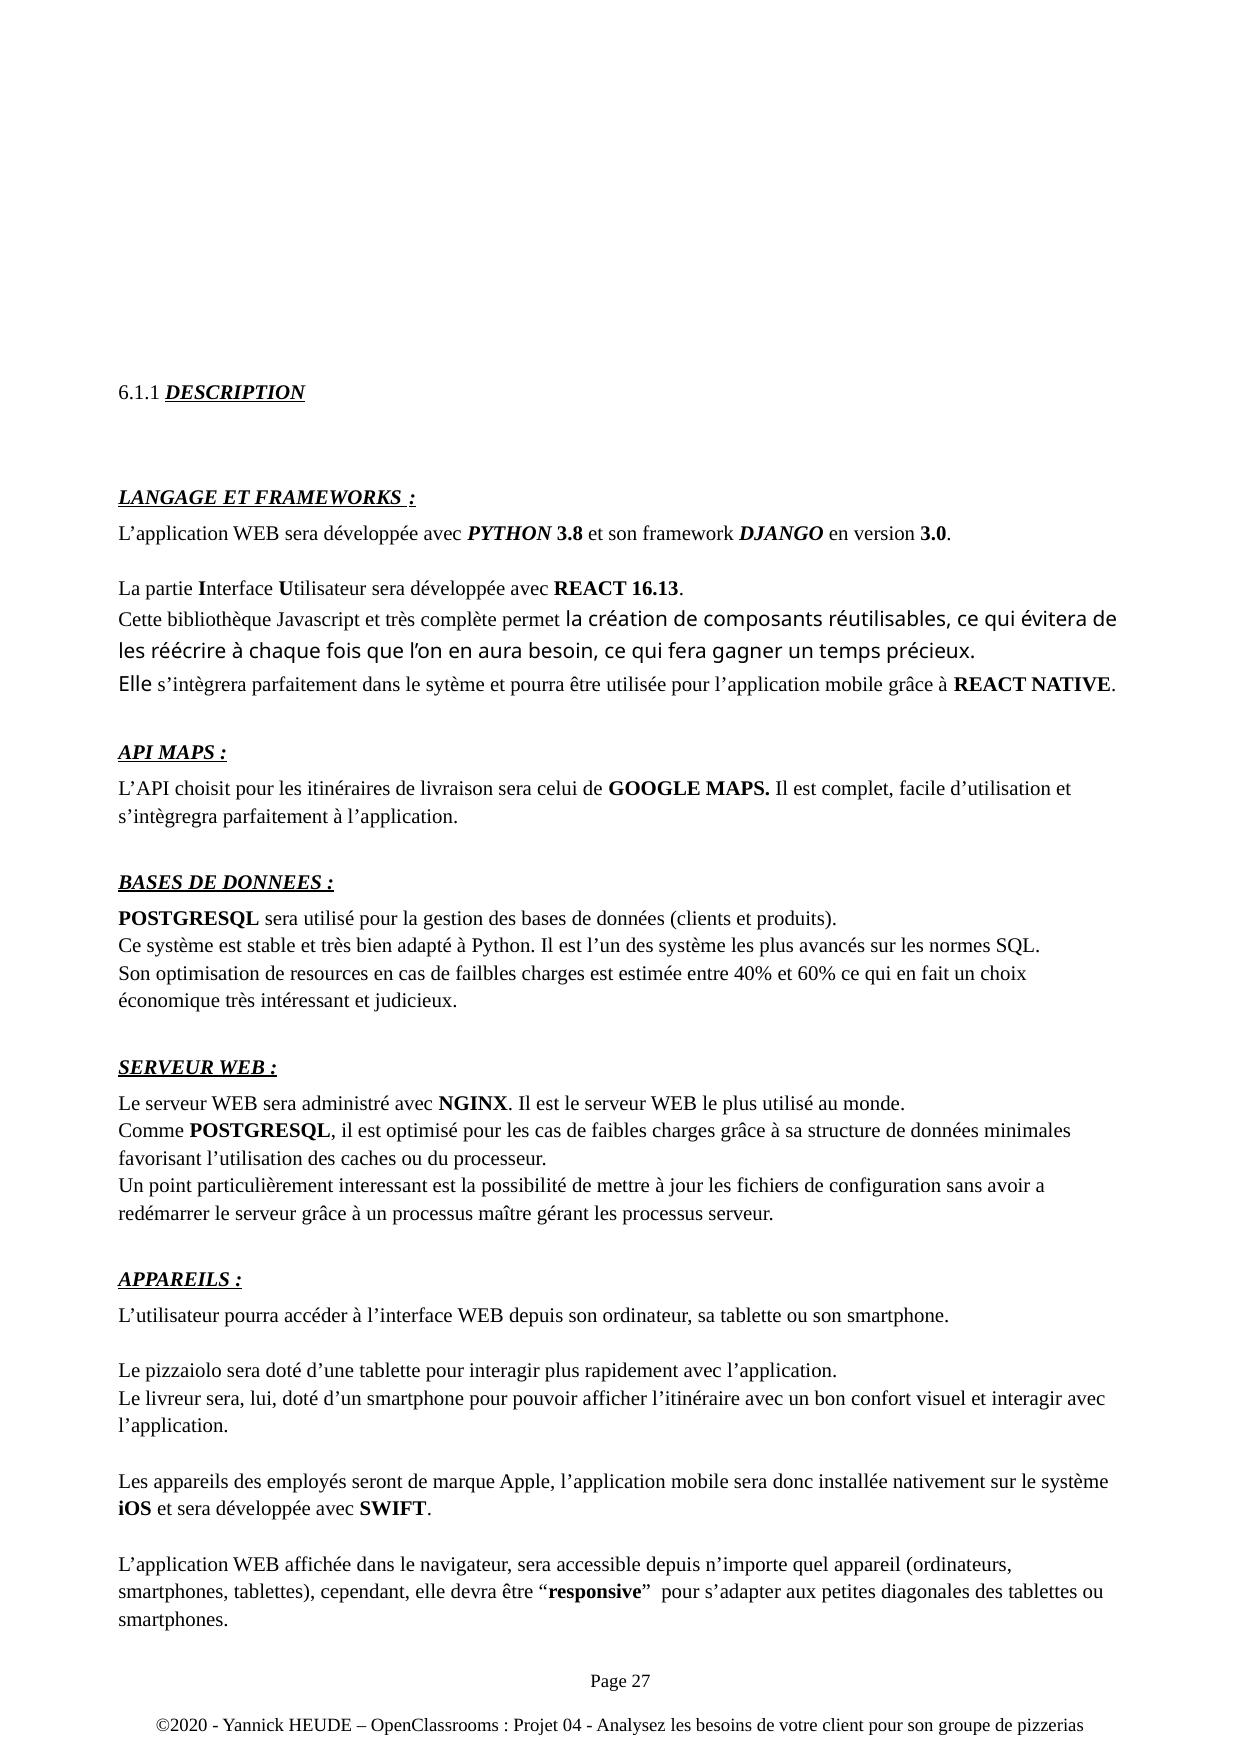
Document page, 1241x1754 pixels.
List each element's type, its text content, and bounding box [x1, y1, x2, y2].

text Ce système est stable et très bien adapté à Python. Il est l’un des système les plus avancés sur les normes SQL. [118, 933, 1122, 957]
text L’application WEB affichée dans le navigateur, sera accessible depuis n’importe quel appareil (ordinateurs, smartphones, tablettes), cependant, elle devra être “responsive” pour s’adapter aux petites diagonales des tablettes ou smartphones. [118, 1551, 1122, 1631]
text Un point particulièrement interessant est la possibilité de mettre à jour les fichiers de configuration sans avoir a redémarrer le serveur grâce à un processus maître gérant les processus serveur. [118, 1173, 1122, 1225]
text API MAPS : [118, 740, 1122, 764]
text L’API choisit pour les itinéraires de livraison sera celui de GOOGLE MAPS. Il est complet, facile d’utilisation et s’intègregra parfaitement à l’application. [118, 776, 1122, 828]
text L’application WEB sera développée avec PYTHON 3.8 et son framework DJANGO en version 3.0. [118, 521, 1122, 545]
text Le serveur WEB sera administré avec NGINX. Il est le serveur WEB le plus utilisé au monde. [118, 1091, 1122, 1114]
text LANGAGE ET FRAMEWORKS : [118, 485, 1122, 509]
text Comme POSTGRESQL, il est optimisé pour les cas de faibles charges grâce à sa structure de données minimales favorisant l’utilisation des caches ou du processeur. [118, 1118, 1122, 1170]
text Elle s’intègrera parfaitement dans le sytème et pourra être utilisée pour l’application mobile grâce à REACT NATIVE. [118, 669, 1122, 697]
text Le livreur sera, lui, doté d’un smartphone pour pouvoir afficher l’itinéraire avec un bon confort visuel et interagir avec l’application. [118, 1386, 1122, 1437]
text POSTGRESQL sera utilisé pour la gestion des bases de données (clients et produits). [118, 906, 1122, 930]
text Le pizzaiolo sera doté d’une tablette pour interagir plus rapidement avec l’application. [118, 1358, 1122, 1382]
text Les appareils des employés seront de marque Apple, l’application mobile sera donc installée nativement sur le système iOS et sera développée avec SWIFT. [118, 1469, 1122, 1520]
text BASES DE DONNEES : [118, 870, 1122, 894]
text Son optimisation de resources en cas de failbles charges est estimée entre 40% et 60% ce qui en fait un choix économique très intéressant et judicieux. [118, 961, 1122, 1012]
text Cette bibliothèque Javascript et très complète permet la création de composants réutilisables, ce qui évitera de les réécrire à chaque fois que l’on en aura besoin, ce qui fera gagner un temps précieux. [118, 604, 1122, 665]
text 6.1.1 DESCRIPTION [118, 380, 1122, 404]
text SERVEUR WEB : [118, 1054, 1122, 1079]
text La partie Interface Utilisateur sera développée avec REACT 16.13. [118, 576, 1122, 600]
text APPAREILS : [118, 1267, 1122, 1291]
text L’utilisateur pourra accéder à l’interface WEB depuis son ordinateur, sa tablette ou son smartphone. [118, 1303, 1122, 1327]
